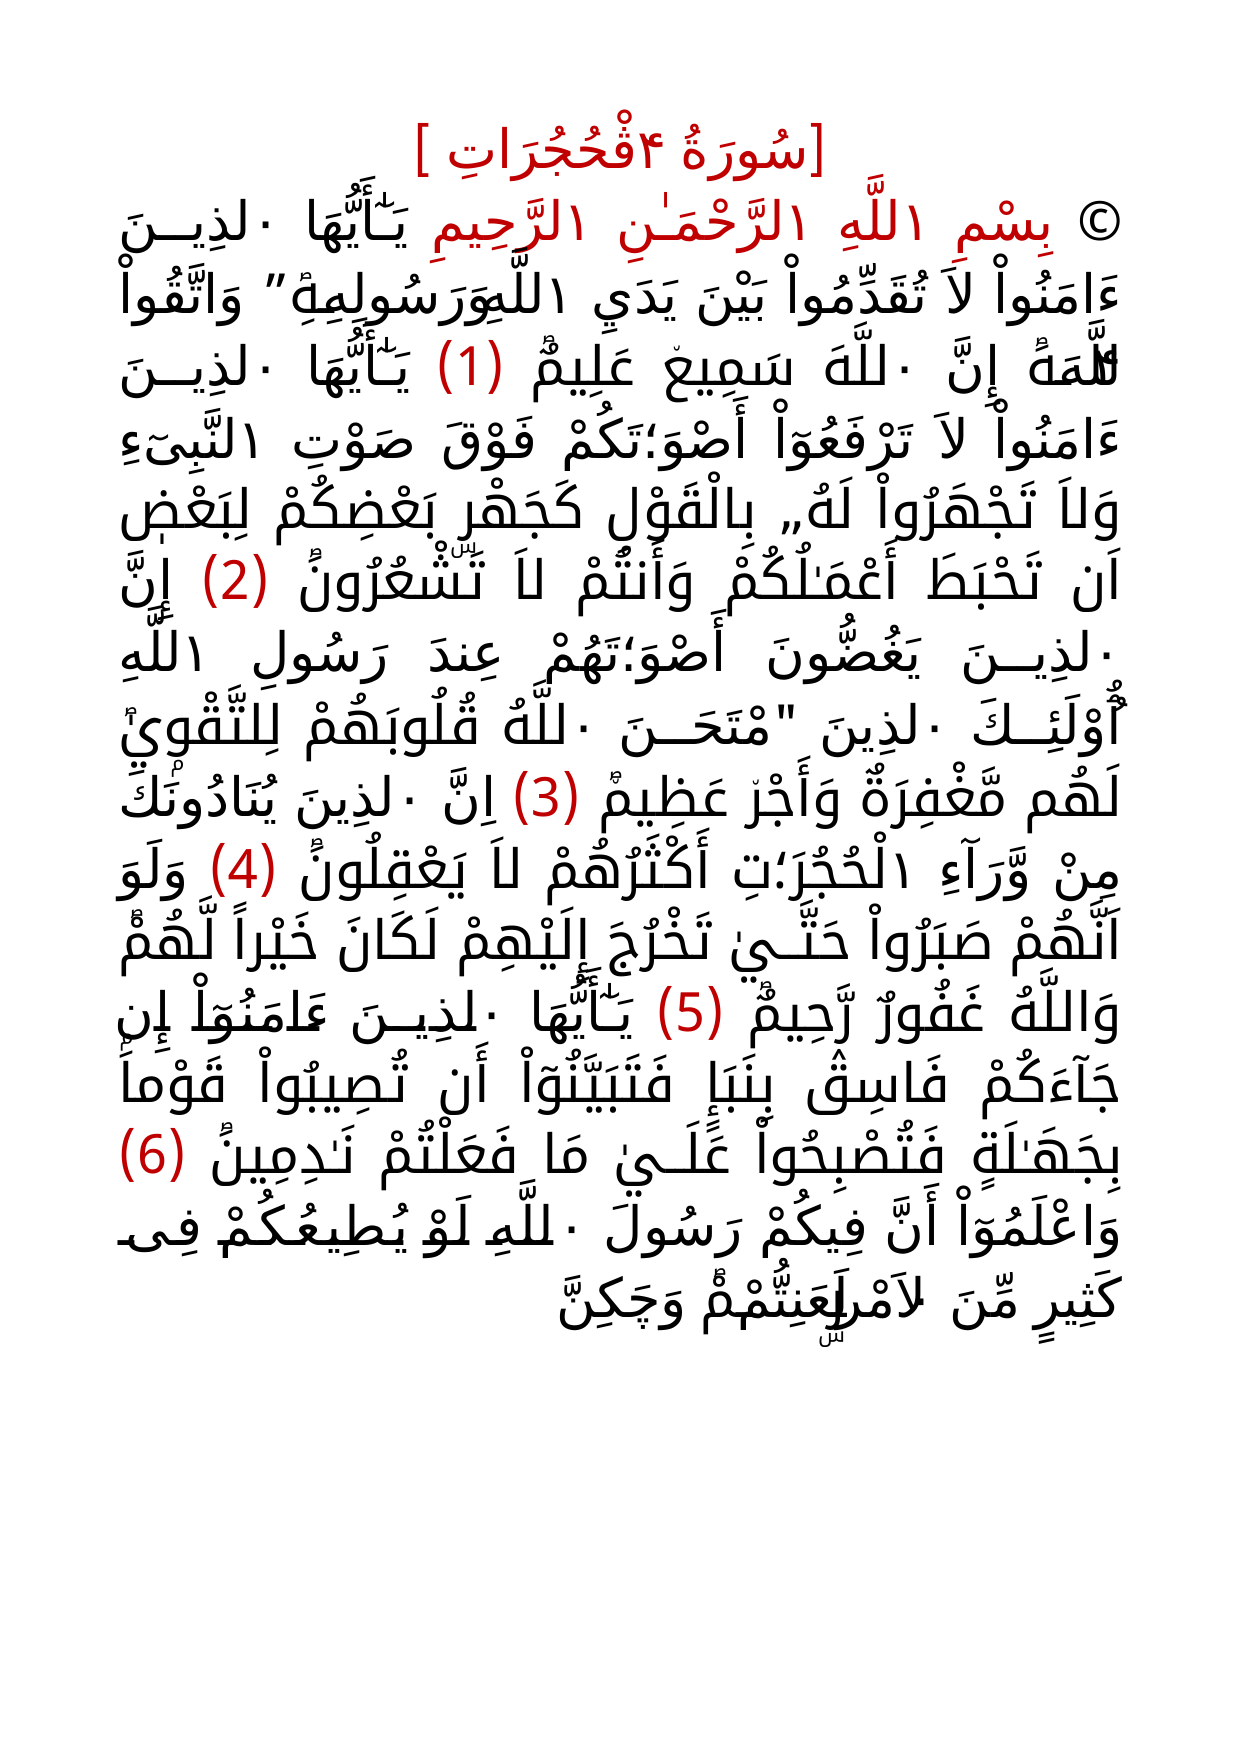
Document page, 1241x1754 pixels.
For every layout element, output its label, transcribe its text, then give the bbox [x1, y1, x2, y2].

subtitle [سُورَةُ ۴ڤْحُجُرَاتِ ] [118, 118, 1122, 191]
text © بِسْمِ ۱للَّهِ ۱لرَّحْمَـٰنِ ۱لرَّحِيمِ يَـٰٓأَيُّهَا ۰لذِيــنَ ءَامَنُواْ لاَ تُقَدِّمُواْ بَيْنَ يَدَيِ ۱للَّهِ وَرَسُولِهِؐ” وَاتَّقُواْ ۴للَّهَؐ إِنَّ ۰للَّهَ سَمِيع٘ عَلِيمٌؐ (1) يَـٰٓأَيُّهَا ۰لذِيــنَ ءَامَنُواْ لاَ تَرْفَعُوٓاْ أَصْوَ؛تَكُمْ فَوْقَ صَوْتِ ۱لنَّبِىٓءِ وَلاَ تَجْهَرُواْ لَهُ„ بِالْقَوْلِ كَجَهْرۣ بَعْضِكُمْ لِبَعْضٖ اَن تَحْبَطَ أَعْمَـٰلُكُمْ وَأَنتُمْ لاَ تَشْعُرُونَؐ (2) إِنَّ ۰لذِيــنَ يَغُضُّونَ أَصْوَ؛تَهُمْ عِندَ رَسُولِ ۱للَّهِ ٱُوْلَئِــكَ ۰لذِينَ "مْتَحَــنَ ۰للَّهُ قُلُوبَهُمْ لِلتَّقْوۭيٰؐ لَهُم مَّغْفِرَةٌ وَأَجْر٘ عَظِيم٘ؐ (3) اِنَّ ۰لذِينَ يُنَادُونَكَ مِنْ وَّرَآءِ ۱لْحُجُرَ؛تِ أَكْثَرُهُمْ لاَ يَعْقِلُونَؐ (4) وَلَوَ اَنَّهُمْ صَبَرُواْ حَتَّــيٰ تَخْرُجَ إِلَيْهِمْ لَكَانَ خَيْراً لَّهُمْؐ وَاللَّهُ غَفُورٌ رَّحِيمٌؐ (5) يَـٰٓأَيُّهَا ۰لذِيــنَ ءَامَنُوٓاْ إِن جَآءَكُمْ فَاسِقٛ بِنَبَإٍ فَتَبَيَّنُوٓاْ أَن تُصِيبُواْ قَوْماَۢ بِجَهَـٰلَةٍ فَتُصْبِحُواْ عَلَــيٰ مَا فَعَلْتُمْ نَـٰدِمِينَؐ (6) وَاعْلَمُوٓاْ أَنَّ فِيكُمْ رَسُولَ ۰للَّهِ لَوْ يُطِيعُكُمْ فِى كَثِيرٍ مِّنَ ۰لاَمْرۣ لَعَنِتُّمْؐ وَچَكِنَّ [118, 191, 1122, 1340]
